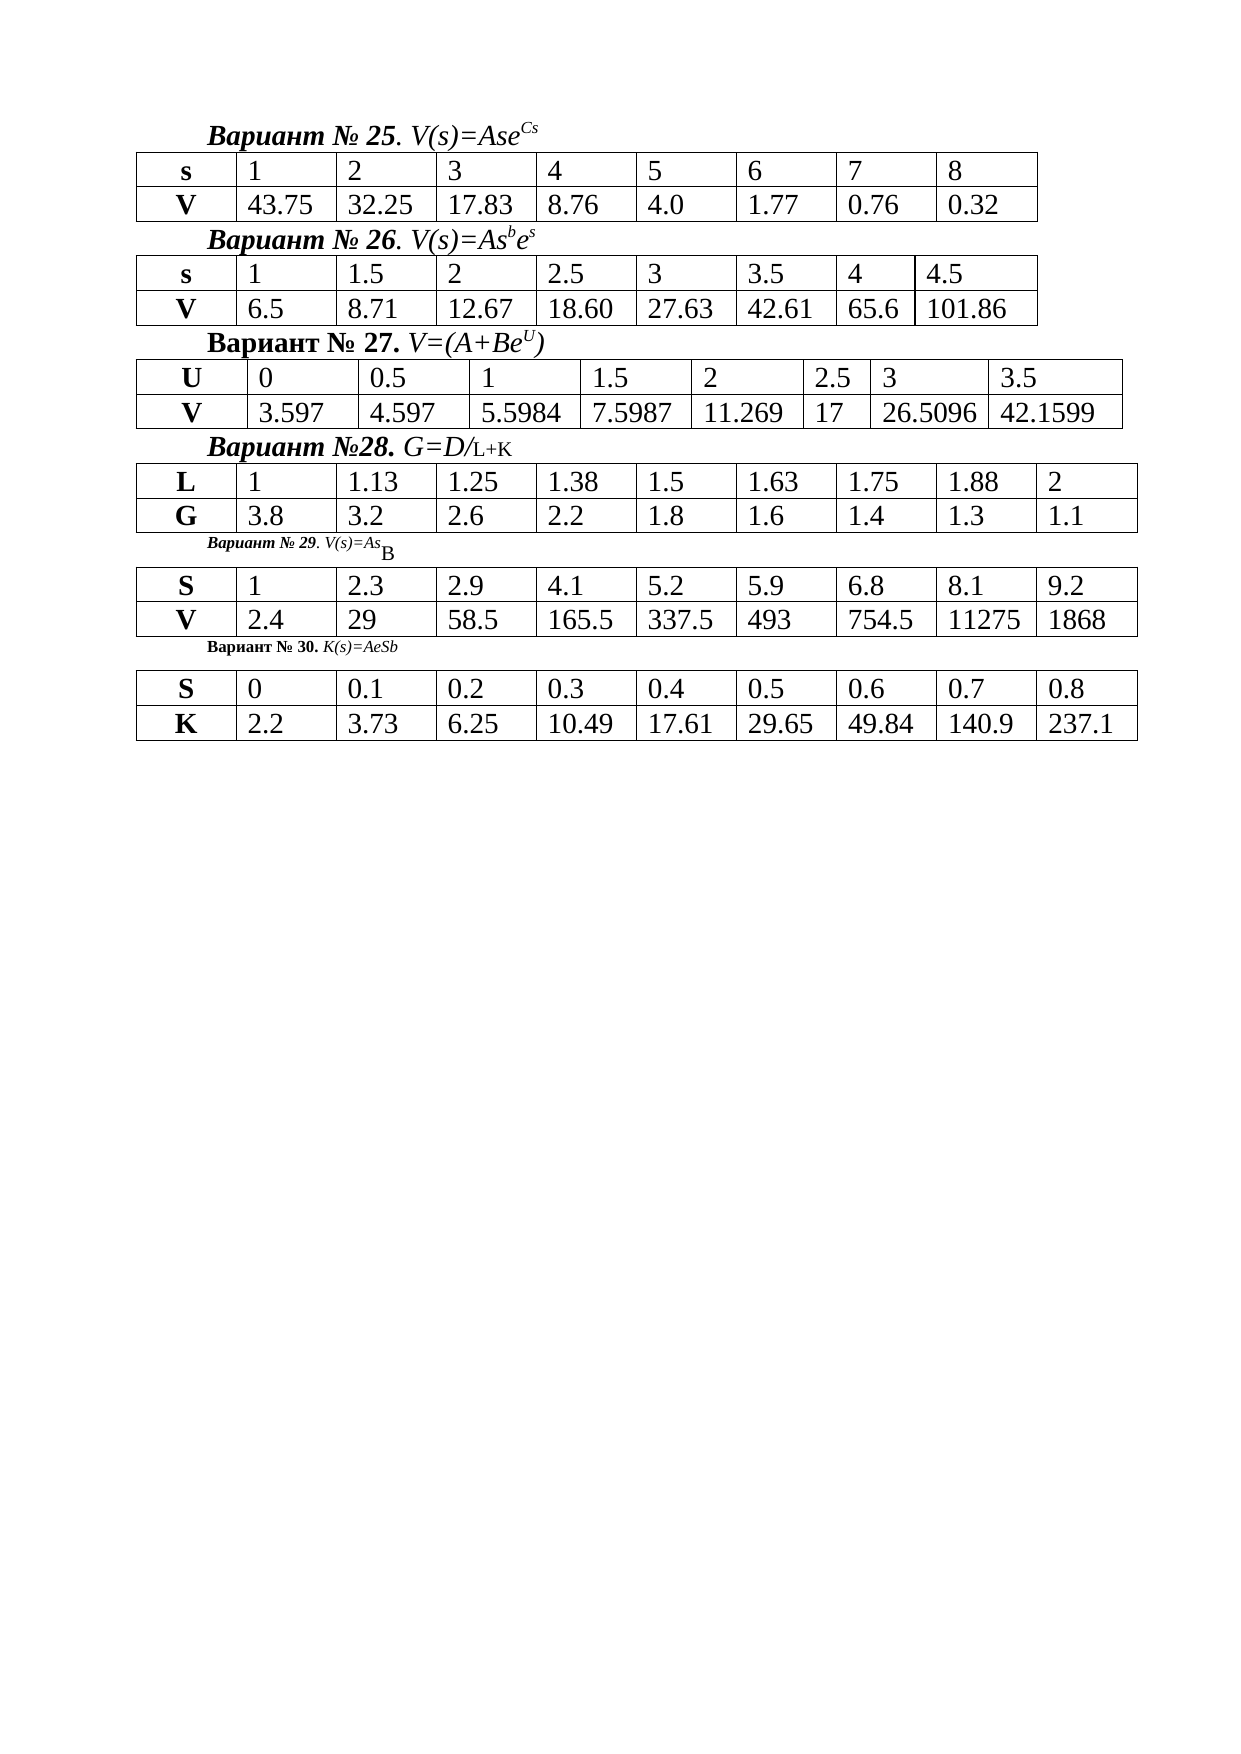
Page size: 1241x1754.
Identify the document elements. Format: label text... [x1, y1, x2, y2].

table_header 6 [737, 153, 836, 186]
table_cell 1.8 [637, 499, 736, 532]
table_header 2 [437, 256, 536, 290]
table_cell 337.5 [637, 602, 736, 636]
table_header 2.3 [337, 568, 436, 601]
table_header 0.2 [437, 671, 536, 705]
table_cell V [137, 602, 236, 636]
table_header 4 [537, 153, 636, 186]
table_cell 1.6 [737, 499, 836, 532]
table_cell 140.9 [937, 706, 1036, 739]
table_header 7 [837, 153, 936, 186]
table_cell 101.86 [916, 291, 1037, 324]
table_cell 2.2 [237, 706, 336, 739]
table_header 3.5 [989, 360, 1122, 394]
table_header s [137, 256, 236, 290]
table_cell 4.597 [359, 395, 469, 428]
text Вариант № 29. V(s)=AsB [148, 533, 1122, 567]
table_cell 493 [737, 602, 836, 636]
table_cell 6.5 [237, 291, 336, 324]
table_header 5.2 [637, 568, 736, 601]
text Вариант № 27. V=(A+BeU) [148, 326, 1122, 359]
table_header 4 [837, 256, 914, 290]
table_cell 5.5984 [470, 395, 580, 428]
table_header 1.63 [737, 464, 836, 497]
table_cell 49.84 [837, 706, 936, 739]
table_cell 2.2 [537, 499, 636, 532]
table_cell K [137, 706, 236, 739]
text Вариант № 25. V(s)=AsеCs [148, 118, 1122, 152]
table_header 3 [437, 153, 536, 186]
table_cell 3.8 [237, 499, 336, 532]
text Вариант №28. G=D/L+K [148, 429, 1122, 463]
table_header 1.5 [581, 360, 691, 394]
table_header 1.25 [437, 464, 536, 497]
table_cell 8.76 [537, 187, 636, 221]
table_header U [137, 360, 247, 394]
table_cell 17.61 [637, 706, 736, 739]
table_cell 29.65 [737, 706, 836, 739]
table_header 1 [237, 256, 336, 290]
table_cell 0.76 [837, 187, 936, 221]
table_header 1 [237, 568, 336, 601]
table_cell 1.1 [1037, 499, 1137, 532]
table_header 1 [470, 360, 580, 394]
table_cell 12.67 [437, 291, 536, 324]
table_header 0 [237, 671, 336, 705]
text Вариант № 26. V(s)=Asbеs [148, 222, 1122, 255]
table_cell 0.32 [937, 187, 1037, 221]
table_cell 237.1 [1037, 706, 1137, 739]
table_header 4.5 [916, 256, 1037, 290]
table_header 2.9 [437, 568, 536, 601]
table_header 3 [637, 256, 736, 290]
table_header 1.5 [637, 464, 736, 497]
table_header 8 [937, 153, 1037, 186]
table_cell 1.3 [937, 499, 1036, 532]
table_header 1.75 [837, 464, 936, 497]
table_header 1.13 [337, 464, 436, 497]
table_header 0.8 [1037, 671, 1137, 705]
table_cell V [137, 395, 247, 428]
table_header 2.5 [537, 256, 636, 290]
table_cell 32.25 [337, 187, 436, 221]
table_cell 8.71 [337, 291, 436, 324]
table_header 0.4 [637, 671, 736, 705]
table_header 5 [637, 153, 736, 186]
table_cell V [137, 291, 236, 324]
table_cell 42.61 [737, 291, 836, 324]
table_header L [137, 464, 236, 497]
table_cell 27.63 [637, 291, 736, 324]
table_cell 2.6 [437, 499, 536, 532]
table_header 1.38 [537, 464, 636, 497]
table_header 2 [337, 153, 436, 186]
table_cell 11.269 [692, 395, 803, 428]
table_header 0 [248, 360, 358, 394]
table_cell 6.25 [437, 706, 536, 739]
table_header 2 [692, 360, 803, 394]
table_cell 4.0 [637, 187, 736, 221]
table_header 1 [237, 464, 336, 497]
table_header S [137, 568, 236, 601]
table_cell 1868 [1037, 602, 1137, 636]
table_header 3.5 [737, 256, 836, 290]
table_cell 3.2 [337, 499, 436, 532]
table_cell 65.6 [837, 291, 914, 324]
table_cell 17.83 [437, 187, 536, 221]
table_cell 754.5 [837, 602, 936, 636]
table_header 9.2 [1037, 568, 1137, 601]
table_header S [137, 671, 236, 705]
table_header 2 [1037, 464, 1137, 497]
table_cell 17 [804, 395, 870, 428]
table_cell 1.4 [837, 499, 936, 532]
table_cell 11275 [937, 602, 1036, 636]
table_header 1 [237, 153, 336, 186]
table_cell 43.75 [237, 187, 336, 221]
table_cell 58.5 [437, 602, 536, 636]
table_header 2.5 [804, 360, 870, 394]
table_cell 7.5987 [581, 395, 691, 428]
table_header 3 [871, 360, 988, 394]
table_header 0.5 [737, 671, 836, 705]
table_cell 18.60 [537, 291, 636, 324]
table_cell 165.5 [537, 602, 636, 636]
table_header 6.8 [837, 568, 936, 601]
table_header 0.6 [837, 671, 936, 705]
table_cell G [137, 499, 236, 532]
table_cell 2.4 [237, 602, 336, 636]
table_header 0.3 [537, 671, 636, 705]
table_cell V [137, 187, 236, 221]
table_cell 3.73 [337, 706, 436, 739]
table_header 0.1 [337, 671, 436, 705]
text Вариант № 30. K(s)=AeSb [148, 637, 1122, 670]
table_cell 3.597 [248, 395, 358, 428]
table_cell 10.49 [537, 706, 636, 739]
table_cell 42.1599 [989, 395, 1122, 428]
table_header 4.1 [537, 568, 636, 601]
table_header 1.88 [937, 464, 1036, 497]
table_header 0.7 [937, 671, 1036, 705]
table_header 5.9 [737, 568, 836, 601]
table_header 0.5 [359, 360, 469, 394]
table_header s [137, 153, 236, 186]
table_header 1.5 [337, 256, 436, 290]
table_cell 29 [337, 602, 436, 636]
table_header 8.1 [937, 568, 1036, 601]
table_cell 1.77 [737, 187, 836, 221]
table_cell 26.5096 [871, 395, 988, 428]
